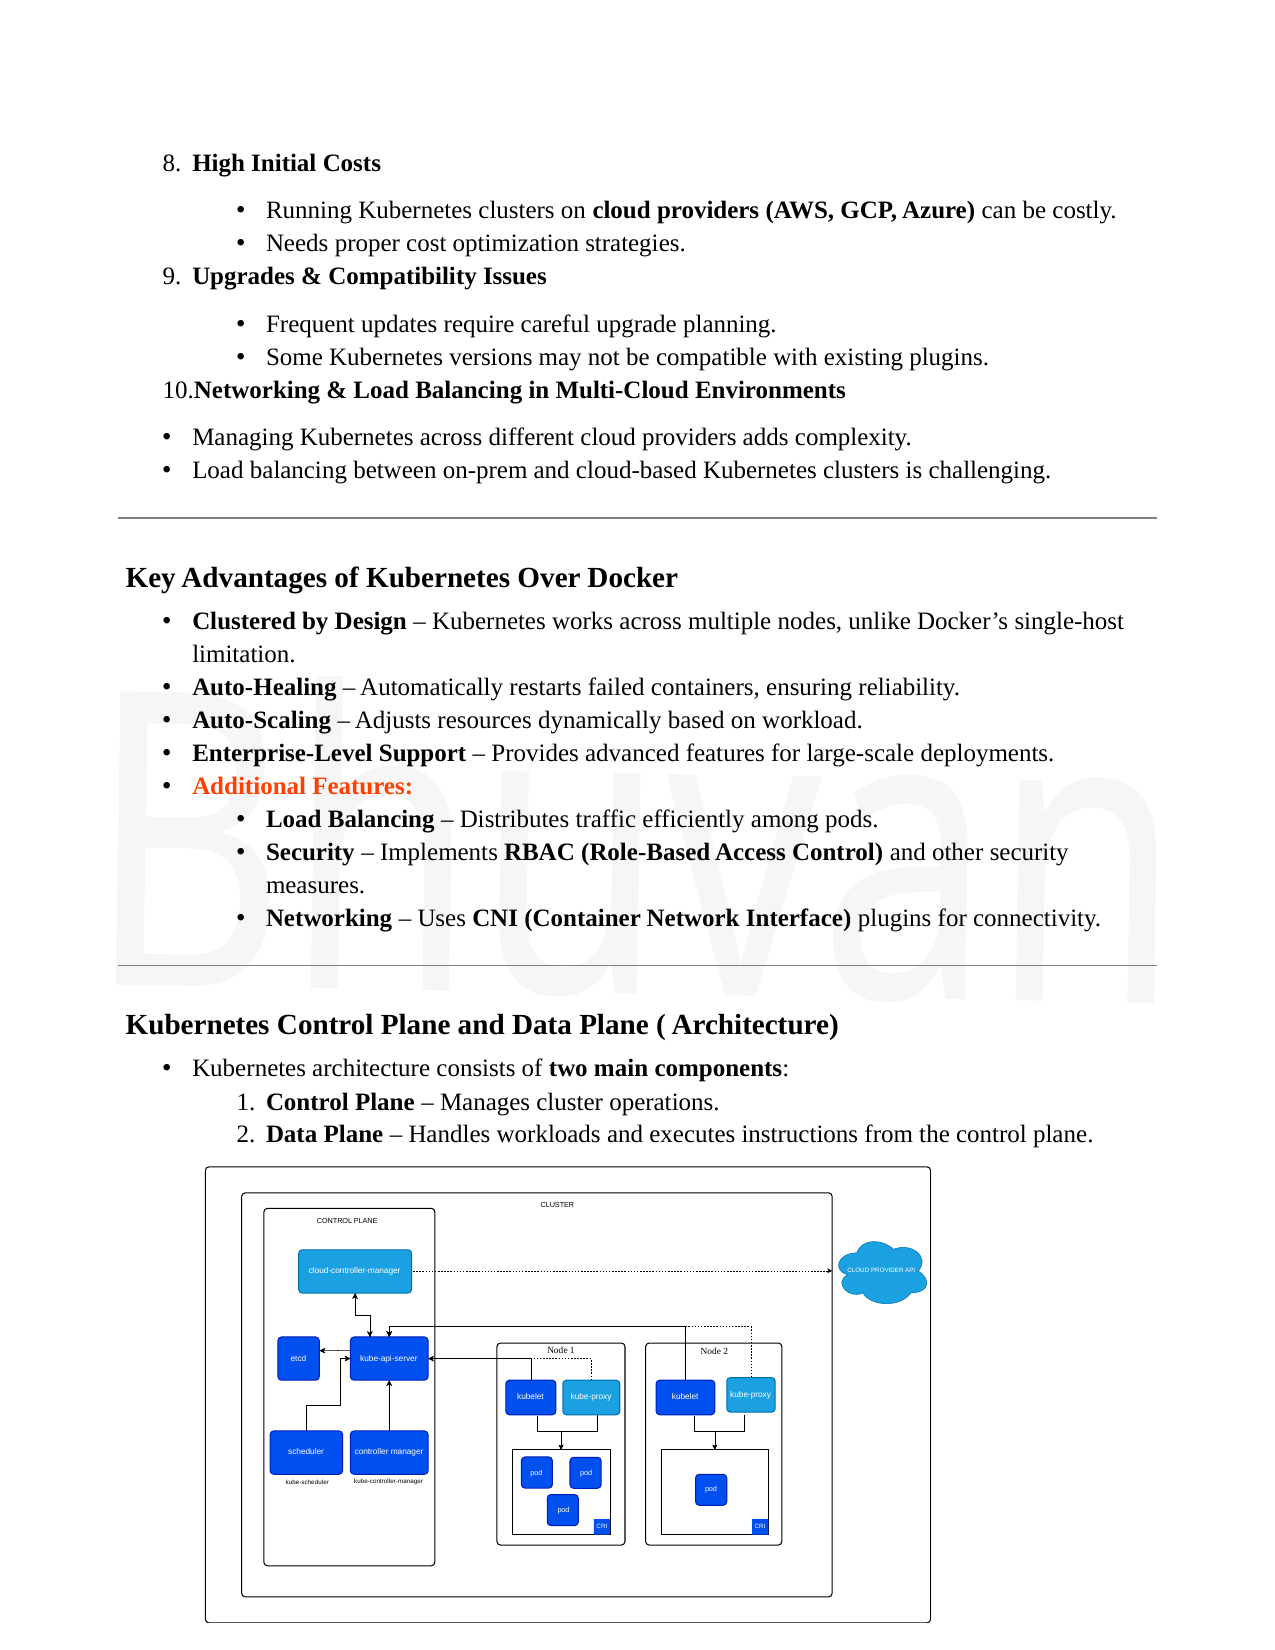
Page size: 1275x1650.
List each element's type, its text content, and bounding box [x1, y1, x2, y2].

list Networking – Uses CNI (Container Network Interface) plugins for connectivity. [527, 903, 610, 932]
list Networking – Uses CNI (Container Network Interface) plugins for connectivity. [638, 903, 707, 932]
list Auto-Scaling – Adjusts resources dynamically based on workload. [240, 705, 315, 734]
list Additional Features: [259, 771, 314, 800]
subtitle Key Advantages of Kubernetes Over Docker [118, 560, 1157, 593]
list Load Balancing – Distributes traffic efficiently among pods. [703, 804, 784, 833]
list Load Balancing – Distributes traffic efficiently among pods. [236, 804, 313, 833]
list Networking – Uses CNI (Container Network Interface) plugins for connectivity. [339, 903, 423, 932]
list Additional Features: [529, 771, 1157, 800]
list Some Kubernetes versions may not be compatible with existing plugins. [236, 342, 1157, 371]
list Enterprise-Level Support – Provides advanced features for large-scale deployments. [342, 738, 1157, 767]
list Load Balancing – Distributes traffic efficiently among pods. [806, 804, 939, 833]
list Auto-Scaling – Adjusts resources dynamically based on workload. [343, 705, 1157, 734]
list Needs proper cost optimization strategies. [236, 228, 1157, 257]
list Load Balancing – Distributes traffic efficiently among pods. [528, 804, 613, 833]
list Load Balancing – Distributes traffic efficiently among pods. [447, 804, 501, 833]
list Security – Implements RBAC (Role-Based Access Control) and other security measures. [527, 837, 612, 899]
list Control Plane – Manages cluster operations. [236, 1087, 1157, 1115]
list Security – Implements RBAC (Role-Based Access Control) and other security measures. [451, 837, 500, 899]
list Load Balancing – Distributes traffic efficiently among pods. [1055, 808, 1126, 833]
list Security – Implements RBAC (Role-Based Access Control) and other security measures. [237, 837, 313, 899]
list Security – Implements RBAC (Role-Based Access Control) and other security measures. [786, 837, 941, 899]
list High Initial Costs [162, 148, 1157, 176]
list Kubernetes architecture consists of two main components: [162, 1053, 1157, 1082]
list Networking & Load Balancing in Multi-Cloud Environments [162, 375, 1157, 404]
list Additional Features: [422, 771, 501, 800]
list Managing Kubernetes across different cloud providers adds complexity. [162, 422, 1157, 451]
list Security – Implements RBAC (Role-Based Access Control) and other security measures. [340, 837, 424, 899]
list Security – Implements RBAC (Role-Based Access Control) and other security measures. [639, 837, 699, 899]
list Data Plane – Handles workloads and executes instructions from the control plane. [236, 1119, 1157, 1148]
list Upgrades & Compatibility Issues [162, 261, 1157, 290]
list Frequent updates require careful upgrade planning. [236, 309, 1157, 338]
list Networking – Uses CNI (Container Network Interface) plugins for connectivity. [862, 903, 939, 932]
list Security – Implements RBAC (Role-Based Access Control) and other security measures. [1045, 837, 1129, 899]
list Clustered by Design – Kubernetes works across multiple nodes, unlike Docker’s single-host limitation. [162, 606, 1157, 668]
subtitle Kubernetes Control Plane and Data Plane ( Architecture) [118, 1007, 1157, 1041]
list Load Balancing – Distributes traffic efficiently among pods. [961, 804, 1019, 833]
list Security – Implements RBAC (Role-Based Access Control) and other security measures. [712, 837, 775, 899]
list Security – Implements RBAC (Role-Based Access Control) and other security measures. [967, 837, 1018, 899]
list Load Balancing – Distributes traffic efficiently among pods. [345, 804, 423, 833]
list Load balancing between on-prem and cloud-based Kubernetes clusters is challenging. [162, 456, 1157, 484]
list Auto-Healing – Automatically restarts failed containers, ensuring reliability. [162, 672, 1157, 701]
list Networking – Uses CNI (Container Network Interface) plugins for connectivity. [776, 903, 839, 932]
list Additional Features: [162, 771, 236, 800]
list Enterprise-Level Support – Provides advanced features for large-scale deployments. [162, 738, 236, 767]
list Networking – Uses CNI (Container Network Interface) plugins for connectivity. [1044, 903, 1129, 932]
list Running Kubernetes clusters on cloud providers (AWS, GCP, Azure) can be costly. [236, 195, 1157, 224]
